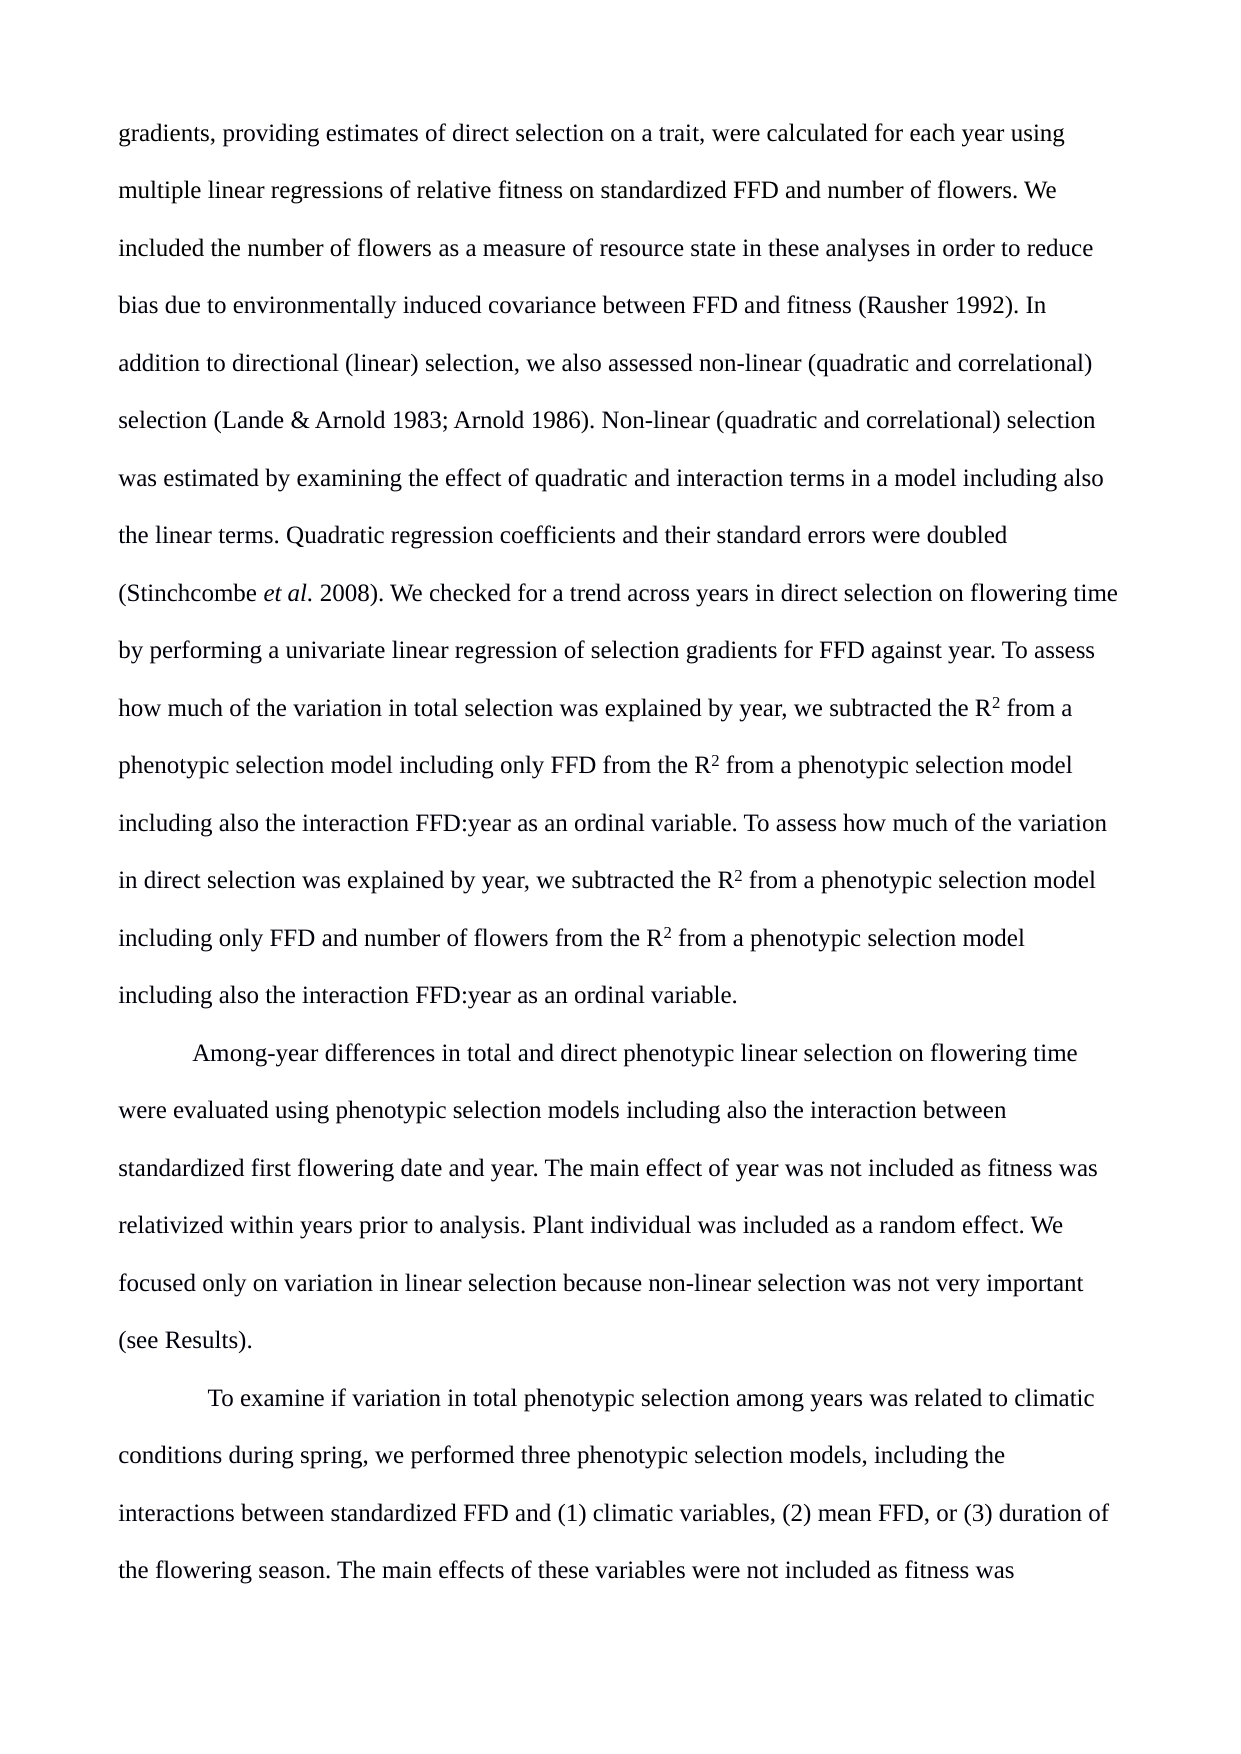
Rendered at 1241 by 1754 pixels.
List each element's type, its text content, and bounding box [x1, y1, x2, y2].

text Among-year differences in total and direct phenotypic linear selection on flowering time were evaluated using phenotypic selection models including also the interaction between standardized first flowering date and year. The main effect of year was not included as fitness was relativized within years prior to analysis. Plant individual was included as a random effect. We focused only on variation in linear selection because non-linear selection was not very important (see Results). [118, 1038, 1122, 1354]
text To examine if variation in total phenotypic selection among years was related to climatic conditions during spring, we performed three phenotypic selection models, including the interactions between standardized FFD and (1) climatic variables, (2) mean FFD, or (3) duration of the flowering season. The main effects of these variables were not included as fitness was [118, 1383, 1122, 1584]
text gradients, providing estimates of direct selection on a trait, were calculated for each year using multiple linear regressions of relative fitness on standardized FFD and number of flowers. We included the number of flowers as a measure of resource state in these analyses in order to reduce bias due to environmentally induced covariance between FFD and fitness (Rausher 1992). In addition to directional (linear) selection, we also assessed non-linear (quadratic and correlational) selection (Lande & Arnold 1983; Arnold 1986). Non-linear (quadratic and correlational) selection was estimated by examining the effect of quadratic and interaction terms in a model including also the linear terms. Quadratic regression coefficients and their standard errors were doubled (Stinchcombe et al. 2008). We checked for a trend across years in direct selection on flowering time by performing a univariate linear regression of selection gradients for FFD against year. To assess how much of the variation in total selection was explained by year, we subtracted the R2 from a phenotypic selection model including only FFD from the R2 from a phenotypic selection model including also the interaction FFD:year as an ordinal variable. To assess how much of the variation in direct selection was explained by year, we subtracted the R2 from a phenotypic selection model including only FFD and number of flowers from the R2 from a phenotypic selection model including also the interaction FFD:year as an ordinal variable. [118, 118, 1122, 1009]
